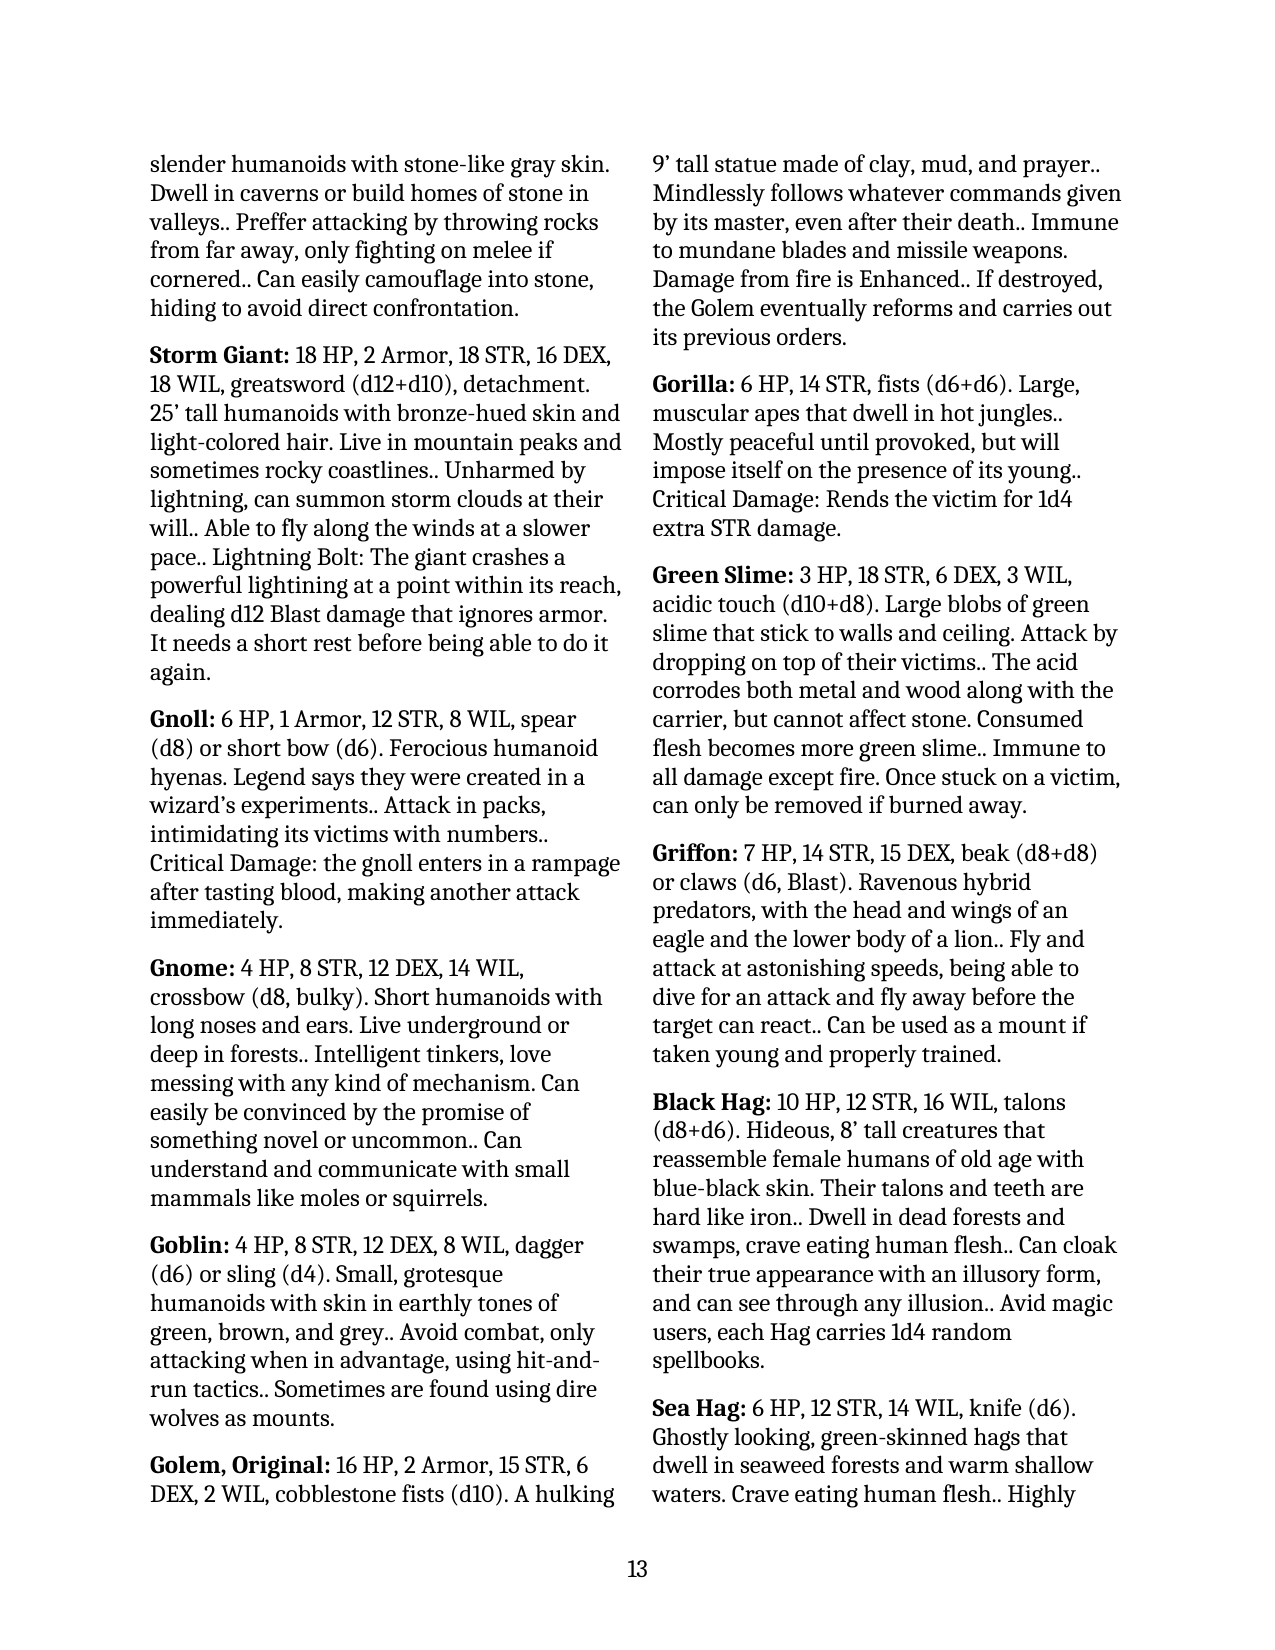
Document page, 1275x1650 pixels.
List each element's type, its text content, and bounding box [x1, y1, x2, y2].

text Gnome: 4 HP, 8 STR, 12 DEX, 14 WIL, crossbow (d8, bulky). Short humanoids with long noses and ears. Live underground or deep in forests.. Intelligent tinkers, love messing with any kind of mechanism. Can easily be convinced by the promise of something novel or uncommon.. Can understand and communicate with small mammals like moles or squirrels. [150, 954, 622, 1212]
text Storm Giant: 18 HP, 2 Armor, 18 STR, 16 DEX, 18 WIL, greatsword (d12+d10), detachment. 25’ tall humanoids with bronze-hued skin and light-colored hair. Live in mountain peaks and sometimes rocky coastlines.. Unharmed by lightning, can summon storm clouds at their will.. Able to fly along the winds at a slower pace.. Lightning Bolt: The giant crashes a powerful lightining at a point within its reach, dealing d12 Blast damage that ignores armor. It needs a short rest before being able to do it again. [150, 341, 622, 686]
text slender humanoids with stone-like gray skin. Dwell in caverns or build homes of stone in valleys.. Preffer attacking by throwing rocks from far away, only fighting on melee if cornered.. Can easily camouflage into stone, hiding to avoid direct confrontation. [150, 150, 622, 322]
text Gnoll: 6 HP, 1 Armor, 12 STR, 8 WIL, spear (d8) or short bow (d6). Ferocious humanoid hyenas. Legend says they were created in a wizard’s experiments.. Attack in packs, intimidating its victims with numbers.. Critical Damage: the gnoll enters in a rampage after tasting blood, making another attack immediately. [150, 705, 622, 935]
text Green Slime: 3 HP, 18 STR, 6 DEX, 3 WIL, acidic touch (d10+d8). Large blobs of green slime that stick to walls and ceiling. Attack by dropping on top of their victims.. The acid corrodes both metal and wood along with the carrier, but cannot affect stone. Consumed flesh becomes more green slime.. Immune to all damage except fire. Once stuck on a victim, can only be removed if burned away. [652, 561, 1125, 820]
text Golem, Original: 16 HP, 2 Armor, 15 STR, 6 DEX, 2 WIL, cobblestone fists (d10). A hulking [150, 1451, 622, 1509]
text Sea Hag: 6 HP, 12 STR, 14 WIL, knife (d6). Ghostly looking, green-skinned hags that dwell in seaweed forests and warm shallow waters. Crave eating human flesh.. Highly [652, 1394, 1125, 1509]
text Gorilla: 6 HP, 14 STR, fists (d6+d6). Large, muscular apes that dwell in hot jungles.. Mostly peaceful until provoked, but will impose itself on the presence of its young.. Critical Damage: Rends the victim for 1d4 extra STR damage. [652, 370, 1125, 542]
text Griffon: 7 HP, 14 STR, 15 DEX, beak (d8+d8) or claws (d6, Blast). Ravenous hybrid predators, with the head and wings of an eagle and the lower body of a lion.. Fly and attack at astonishing speeds, being able to dive for an attack and fly away before the target can react.. Can be used as a mount if taken young and properly trained. [652, 839, 1125, 1069]
text Goblin: 4 HP, 8 STR, 12 DEX, 8 WIL, dagger (d6) or sling (d4). Small, grotesque humanoids with skin in earthly tones of green, brown, and grey.. Avoid combat, only attacking when in advantage, using hit-and-run tactics.. Sometimes are found using dire wolves as mounts. [150, 1231, 622, 1432]
text 9’ tall statue made of clay, mud, and prayer.. Mindlessly follows whatever commands given by its master, even after their death.. Immune to mundane blades and missile weapons. Damage from fire is Enhanced.. If destroyed, the Golem eventually reforms and carries out its previous orders. [652, 150, 1125, 351]
text Black Hag: 10 HP, 12 STR, 16 WIL, talons (d8+d6). Hideous, 8’ tall creatures that reassemble female humans of old age with blue-black skin. Their talons and teeth are hard like iron.. Dwell in dead forests and swamps, crave eating human flesh.. Can cloak their true appearance with an illusory form, and can see through any illusion.. Avid magic users, each Hag carries 1d4 random spellbooks. [652, 1087, 1125, 1375]
